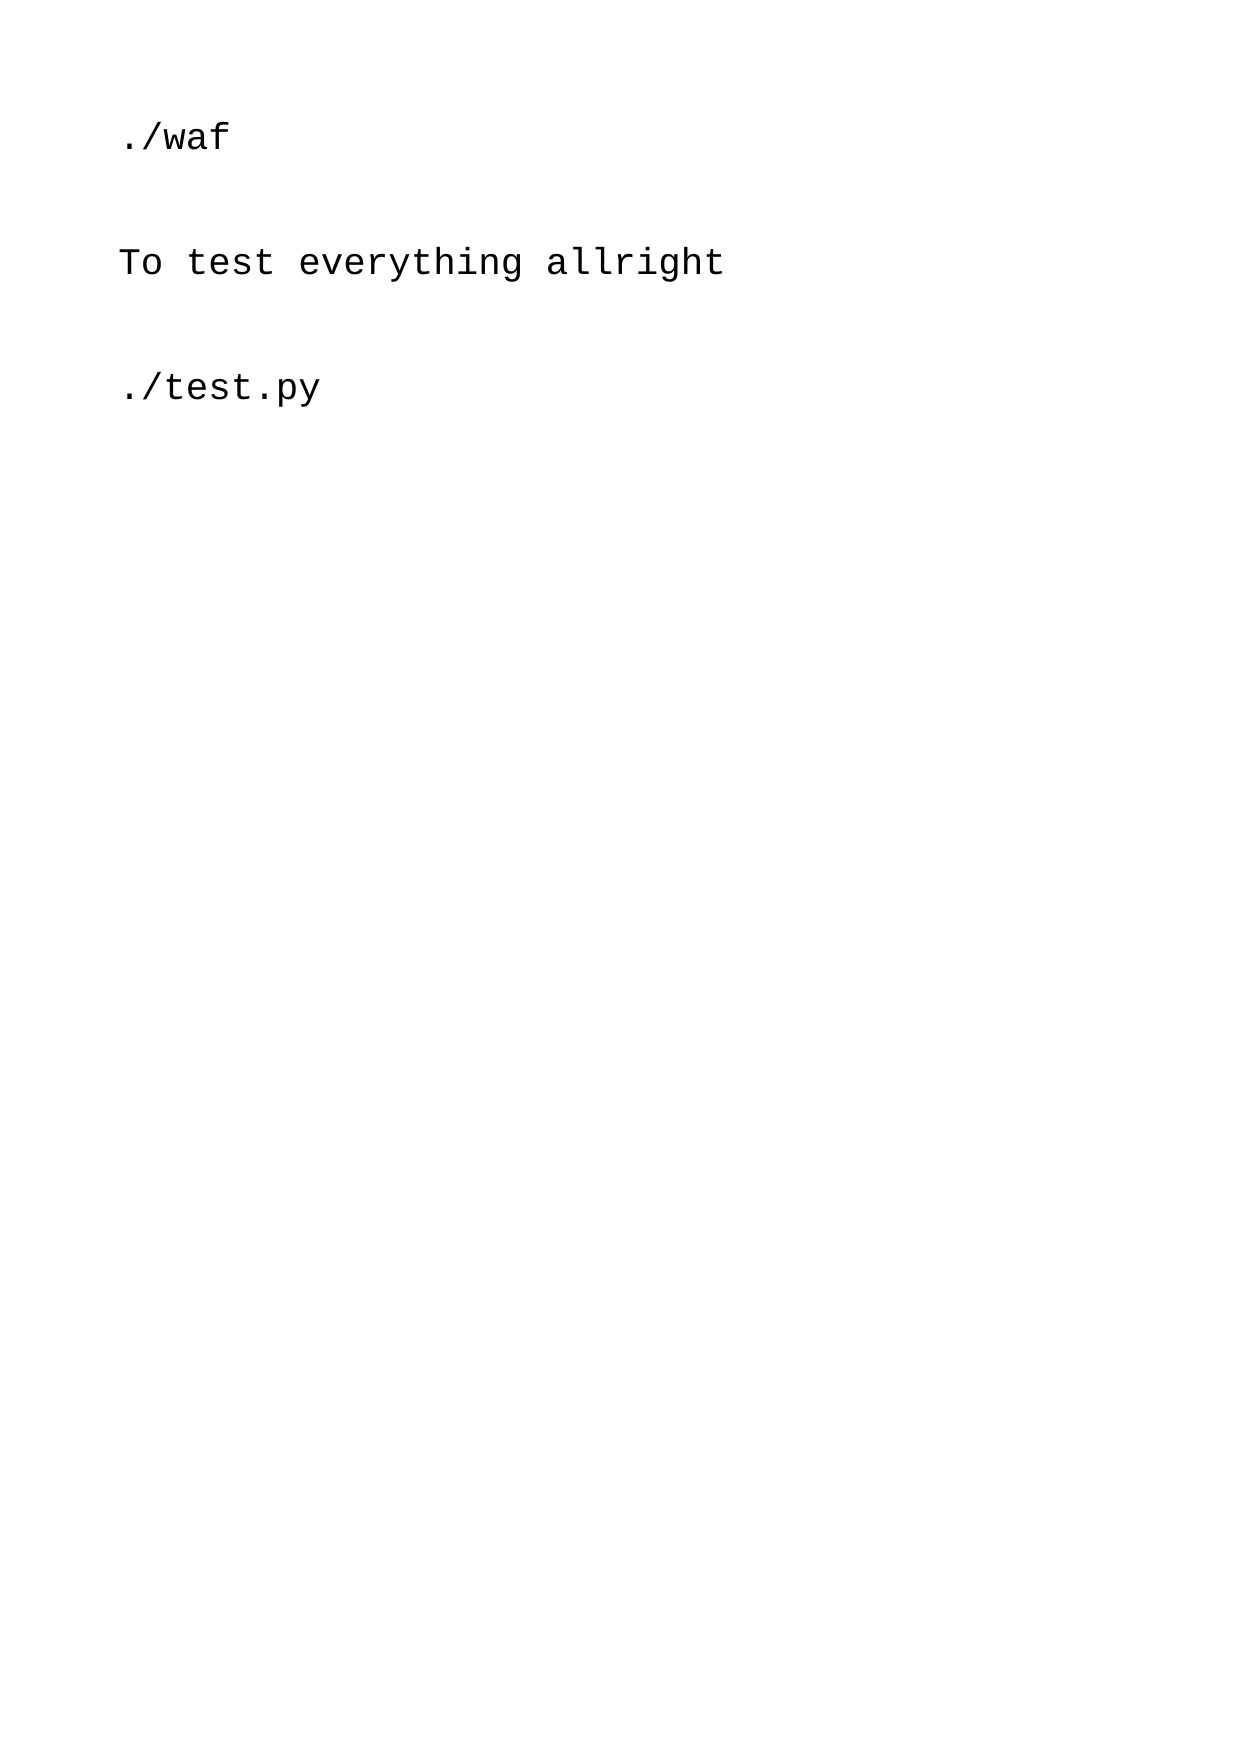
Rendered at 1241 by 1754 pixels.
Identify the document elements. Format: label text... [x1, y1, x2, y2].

text ./test.py [118, 368, 1122, 411]
text ./waf [118, 118, 1122, 161]
text To test everything allright [118, 243, 1122, 286]
